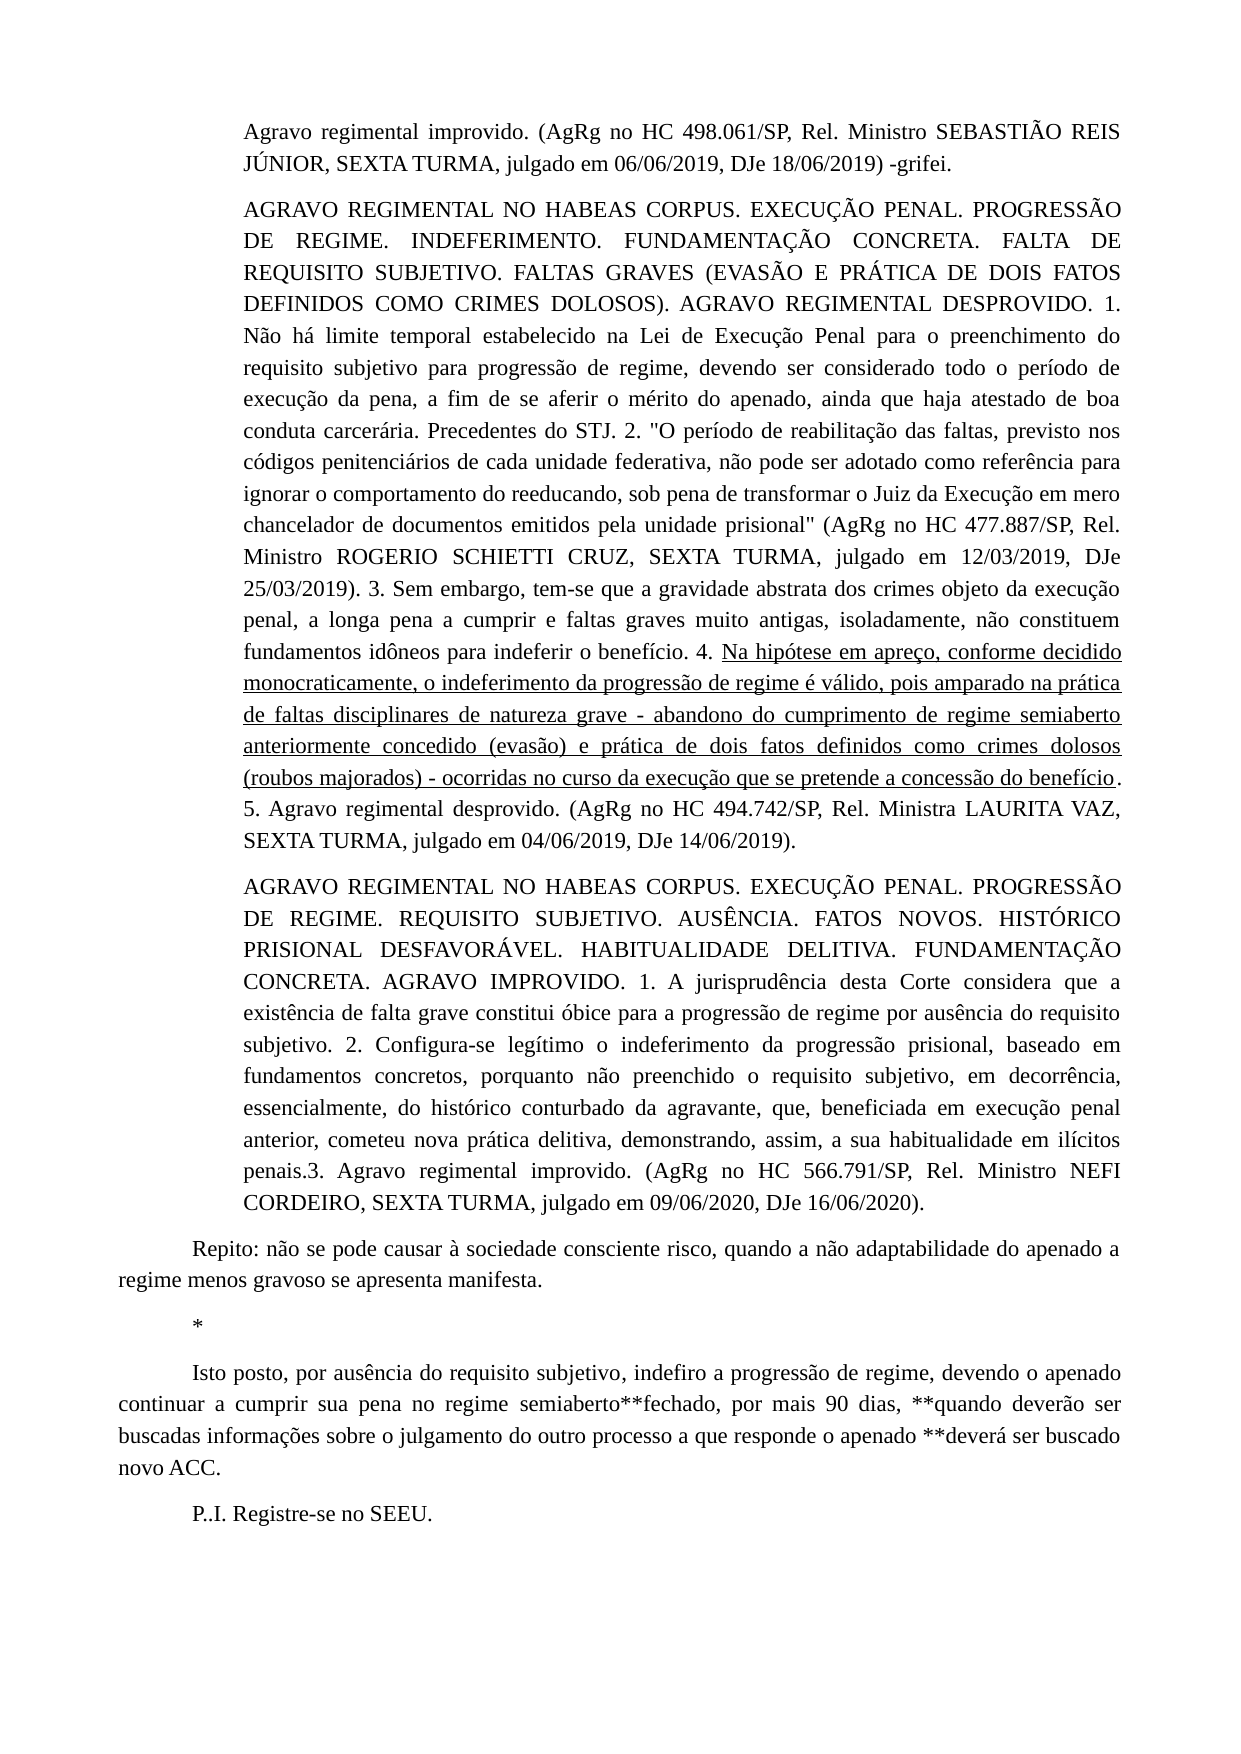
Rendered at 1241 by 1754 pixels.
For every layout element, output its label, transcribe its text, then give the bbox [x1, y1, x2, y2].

text AGRAVO REGIMENTAL NO HABEAS CORPUS. EXECUÇÃO PENAL. PROGRESSÃO DE REGIME. REQUISITO SUBJETIVO. AUSÊNCIA. FATOS NOVOS. HISTÓRICO PRISIONAL DESFAVORÁVEL. HABITUALIDADE DELITIVA. FUNDAMENTAÇÃO CONCRETA. AGRAVO IMPROVIDO. 1. A jurisprudência desta Corte considera que a existência de falta grave constitui óbice para a progressão de regime por ausência do requisito subjetivo. 2. Configura-se legítimo o indeferimento da progressão prisional, baseado em fundamentos concretos, porquanto não preenchido o requisito subjetivo, em decorrência, essencialmente, do histórico conturbado da agravante, que, beneficiada em execução penal anterior, cometeu nova prática delitiva, demonstrando, assim, a sua habitualidade em ilícitos penais.3. Agravo regimental improvido. (AgRg no HC 566.791/SP, Rel. Ministro NEFI CORDEIRO, SEXTA TURMA, julgado em 09/06/2020, DJe 16/06/2020). [243, 873, 1122, 1215]
text AGRAVO REGIMENTAL NO HABEAS CORPUS. EXECUÇÃO PENAL. PROGRESSÃO DE REGIME. INDEFERIMENTO. FUNDAMENTAÇÃO CONCRETA. FALTA DE REQUISITO SUBJETIVO. FALTAS GRAVES (EVASÃO E PRÁTICA DE DOIS FATOS DEFINIDOS COMO CRIMES DOLOSOS). AGRAVO REGIMENTAL DESPROVIDO. 1. Não há limite temporal estabelecido na Lei de Execução Penal para o preenchimento do requisito subjetivo para progressão de regime, devendo ser considerado todo o período de execução da pena, a fim de se aferir o mérito do apenado, ainda que haja atestado de boa conduta carcerária. Precedentes do STJ. 2. "O período de reabilitação das faltas, previsto nos códigos penitenciários de cada unidade federativa, não pode ser adotado como referência para ignorar o comportamento do reeducando, sob pena de transformar o Juiz da Execução em mero chancelador de documentos emitidos pela unidade prisional" (AgRg no HC 477.887/SP, Rel. Ministro ROGERIO SCHIETTI CRUZ, SEXTA TURMA, julgado em 12/03/2019, DJe 25/03/2019). 3. Sem embargo, tem-se que a gravidade abstrata dos crimes objeto da execução penal, a longa pena a cumprir e faltas graves muito antigas, isoladamente, não constituem fundamentos idôneos para indeferir o benefício. 4. Na hipótese em apreço, conforme decidido monocraticamente, o indeferimento da progressão de regime é válido, pois amparado na prática [243, 196, 1122, 692]
text de faltas disciplinares de natureza grave - abandono do cumprimento de regime semiaberto [243, 693, 1122, 724]
text * [118, 1313, 1122, 1339]
text Isto posto, por ausência do requisito subjetivo, indefiro a progressão de regime, devendo o apenado continuar a cumprir sua pena no regime semiaberto**fechado, por mais 90 dias, **quando deverão ser buscadas informações sobre o julgamento do outro processo a que responde o apenado **deverá ser buscado novo ACC. [118, 1359, 1122, 1480]
text anteriormente concedido (evasão) e prática de dois fatos definidos como crimes dolosos [243, 725, 1122, 755]
text Repito: não se pode causar à sociedade consciente risco, quando a não adaptabilidade do apenado a regime menos gravoso se apresenta manifesta. [118, 1235, 1122, 1293]
text P..I. Registre-se no SEEU. [118, 1500, 1122, 1526]
text (roubos majorados) - ocorridas no curso da execução que se pretende a concessão do benefício. 5. Agravo regimental desprovido. (AgRg no HC 494.742/SP, Rel. Ministra LAURITA VAZ, SEXTA TURMA, julgado em 04/06/2019, DJe 14/06/2019). [243, 756, 1122, 853]
text Agravo regimental improvido. (AgRg no HC 498.061/SP, Rel. Ministro SEBASTIÃO REIS JÚNIOR, SEXTA TURMA, julgado em 06/06/2019, DJe 18/06/2019) -grifei. [243, 118, 1122, 176]
